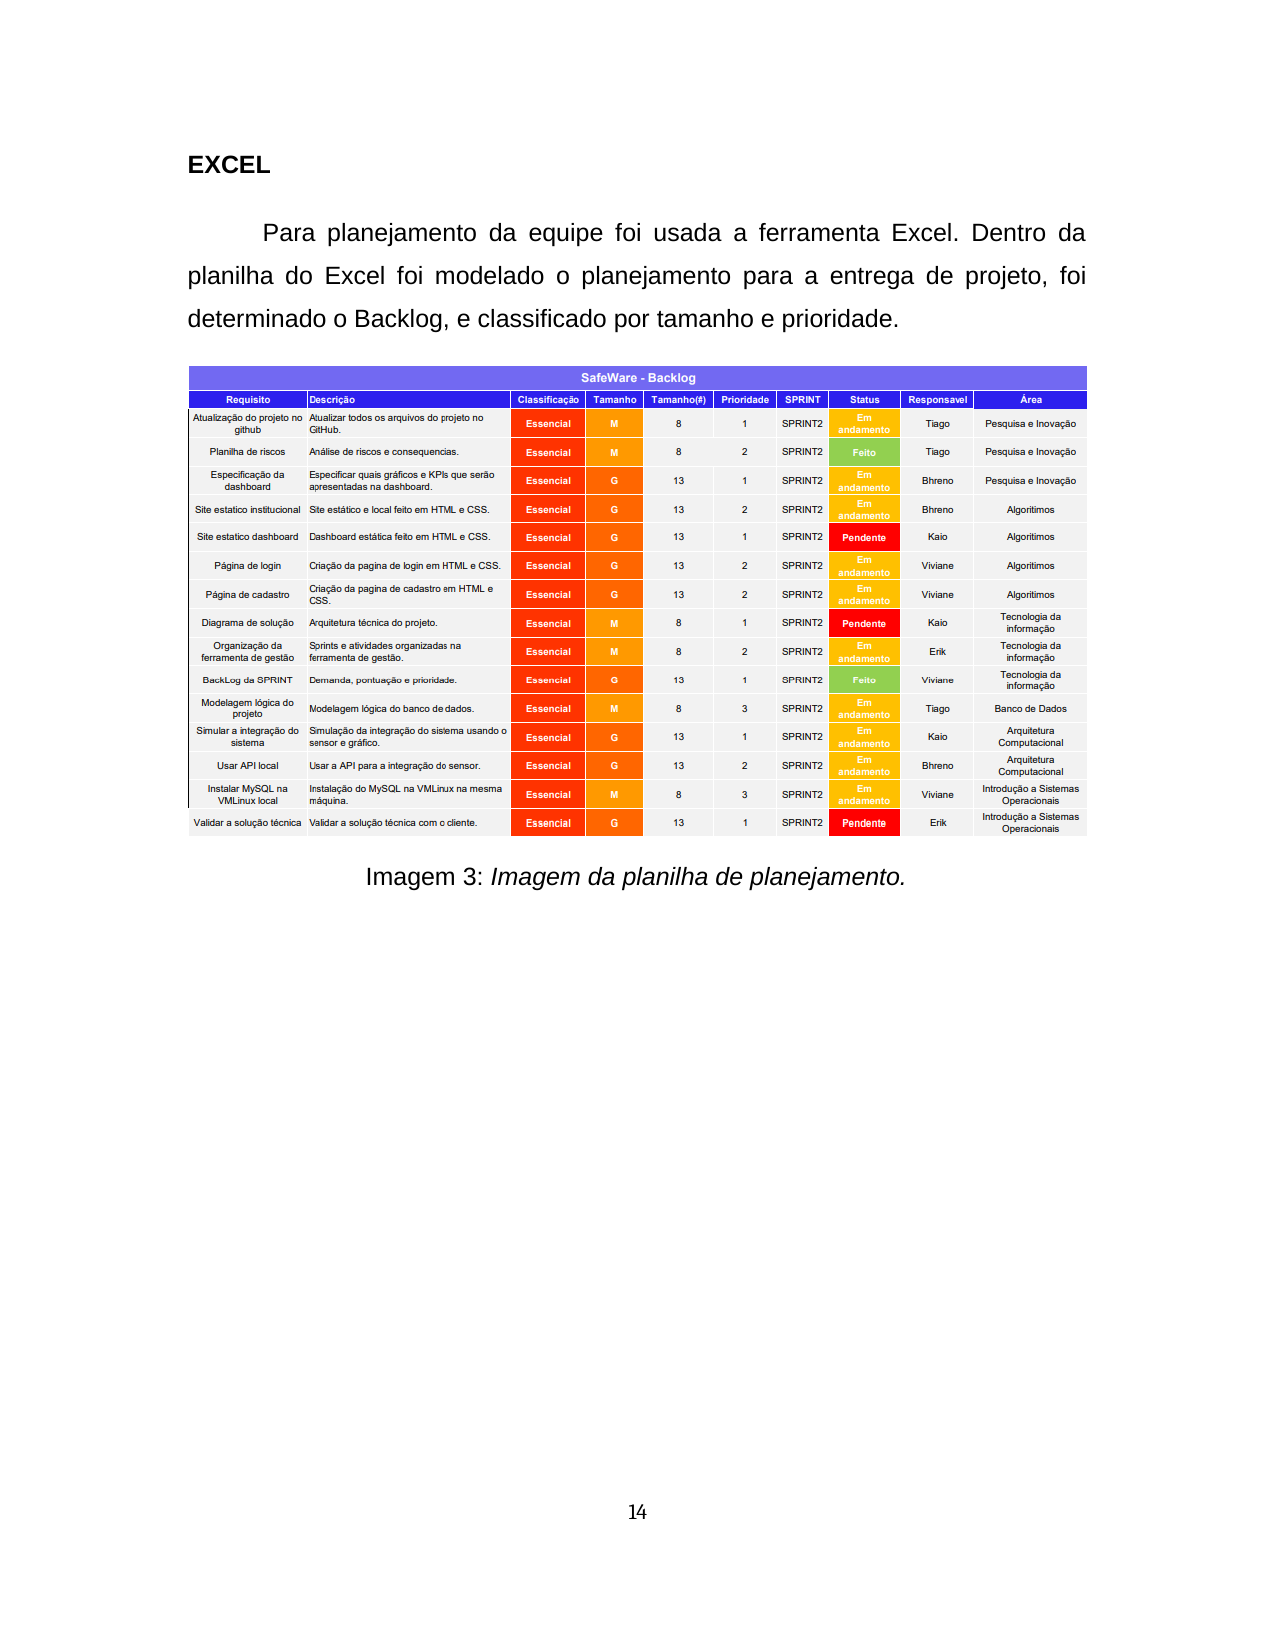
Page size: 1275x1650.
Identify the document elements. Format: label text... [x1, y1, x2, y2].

subtitle EXCEL [187, 150, 1087, 179]
text Imagem 3: Imagem da planilha de planejamento. [187, 862, 1087, 891]
text Para planejamento da equipe foi usada a ferramenta Excel. Dentro da planilha do Excel foi modelado o planejamento para a entrega de projeto, foi determinado o Backlog, e classificado por tamanho e prioridade. [187, 218, 1087, 333]
